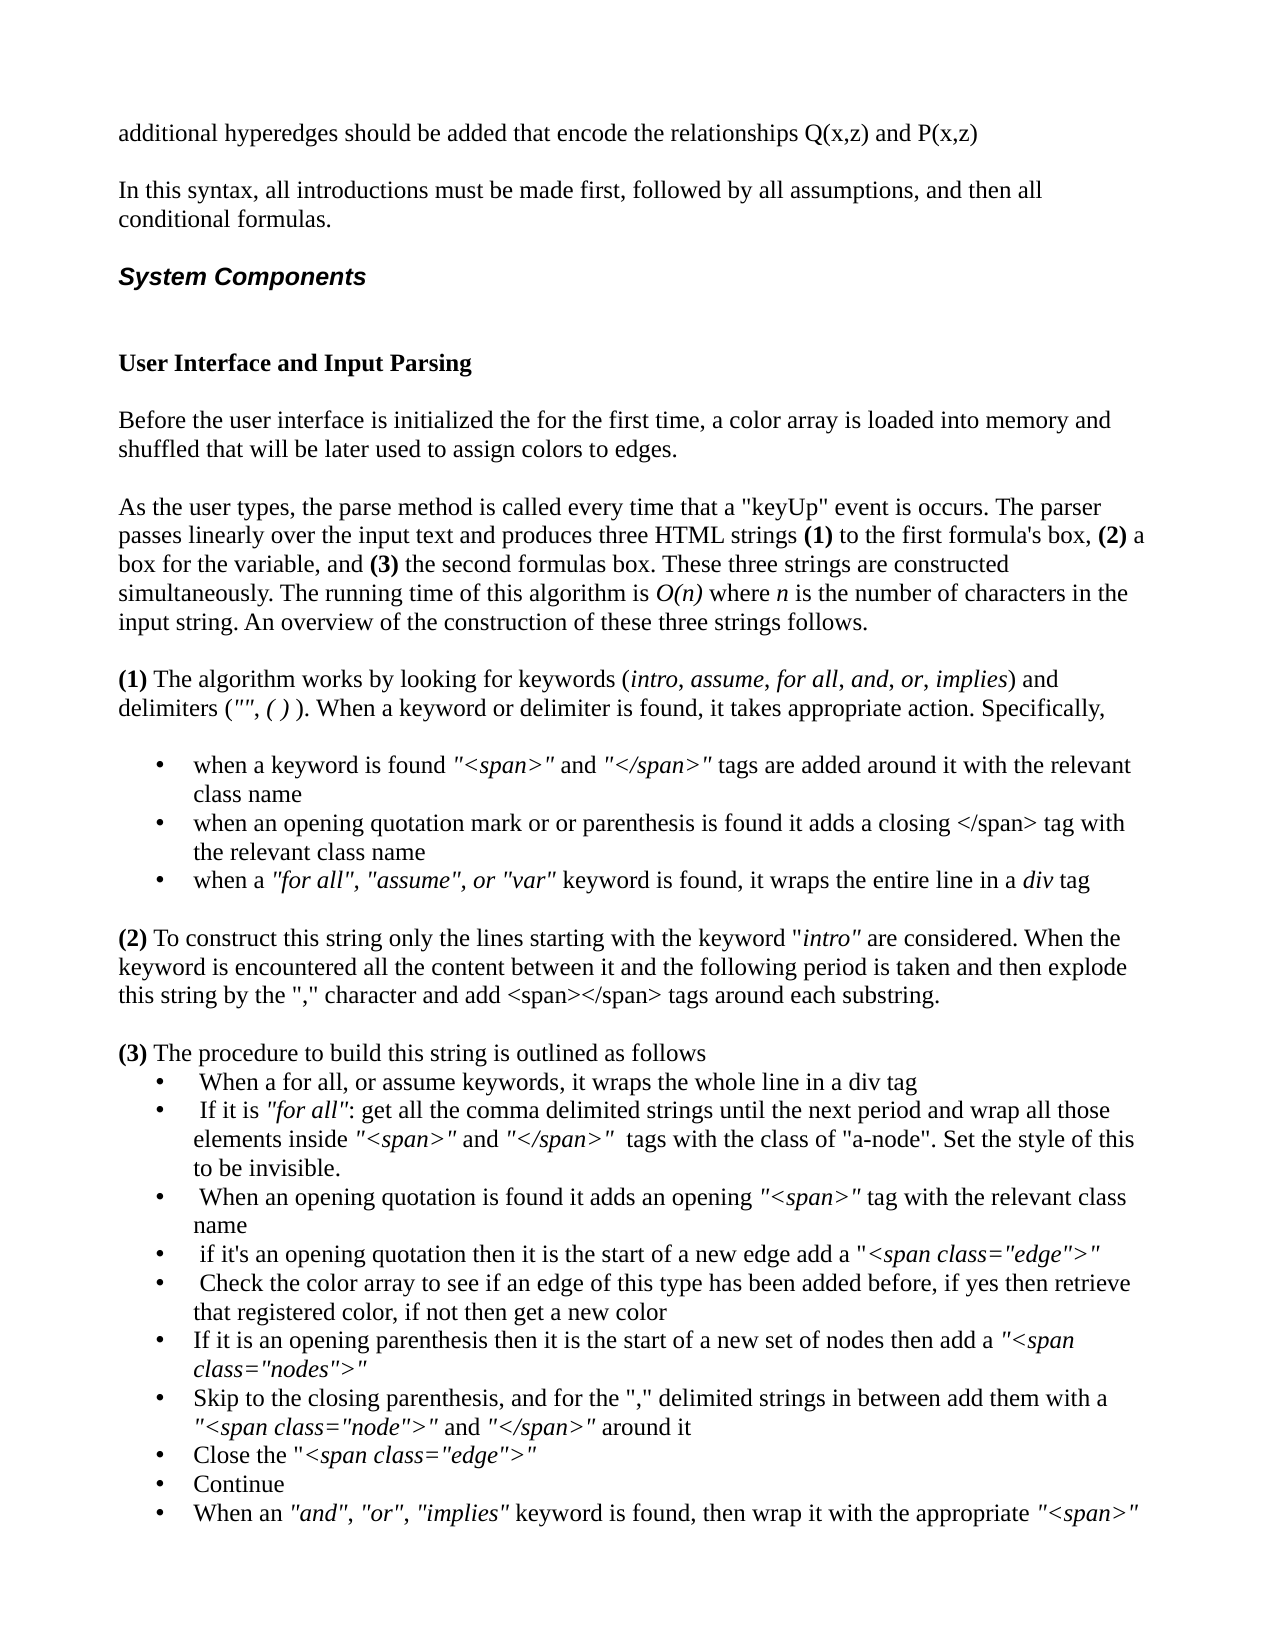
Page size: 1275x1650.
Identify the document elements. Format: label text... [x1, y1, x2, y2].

list When an "and", "or", "implies" keyword is found, then wrap it with the appropriate "<span>" [156, 1498, 1157, 1527]
text User Interface and Input Parsing [118, 348, 1157, 377]
list When a for all, or assume keywords, it wraps the whole line in a div tag [156, 1067, 1157, 1096]
list Skip to the closing parenthesis, and for the "," delimited strings in between add them with a "<span class="node">" and "</span>" around it [156, 1383, 1157, 1441]
list When an opening quotation is found it adds an opening "<span>" tag with the relevant class name [156, 1182, 1157, 1239]
text (1) The algorithm works by looking for keywords (intro, assume, for all, and, or, implies) and delimiters ("", ( ) ). When a keyword or delimiter is found, it takes appropriate action. Specifically, [118, 664, 1157, 722]
text In this syntax, all introductions must be made first, followed by all assumptions, and then all conditional formulas. [118, 176, 1157, 233]
text additional hyperedges should be added that encode the relationships Q(x,z) and P(x,z) [118, 118, 1157, 147]
list If it is "for all": get all the comma delimited strings until the next period and wrap all those elements inside "<span>" and "</span>" tags with the class of "a-node". Set the style of this to be invisible. [156, 1096, 1157, 1182]
text (2) To construct this string only the lines starting with the keyword "intro" are considered. When the keyword is encountered all the content between it and the following period is taken and then explode this string by the "," character and add <span></span> tags around each substring. [118, 923, 1157, 1009]
list if it's an opening quotation then it is the start of a new edge add a "<span class="edge">" [156, 1239, 1157, 1268]
text System Components [118, 262, 1157, 291]
list when an opening quotation mark or or parenthesis is found it adds a closing </span> tag with the relevant class name [156, 808, 1157, 866]
list Continue [156, 1469, 1157, 1498]
list Check the color array to see if an edge of this type has been added before, if yes then retrieve that registered color, if not then get a new color [156, 1268, 1157, 1326]
list If it is an opening parenthesis then it is the start of a new set of nodes then add a "<span class="nodes">" [156, 1326, 1157, 1383]
list when a keyword is found "<span>" and "</span>" tags are added around it with the relevant class name [156, 751, 1157, 808]
list when a "for all", "assume", or "var" keyword is found, it wraps the entire line in a div tag [156, 866, 1157, 894]
text As the user types, the parse method is called every time that a "keyUp" event is occurs. The parser passes linearly over the input text and produces three HTML strings (1) to the first formula's box, (2) a box for the variable, and (3) the second formulas box. These three strings are constructed simultaneously. The running time of this algorithm is O(n) where n is the number of characters in the input string. An overview of the construction of these three strings follows. [118, 492, 1157, 636]
text (3) The procedure to build this string is outlined as follows [118, 1038, 1157, 1067]
list Close the "<span class="edge">" [156, 1441, 1157, 1469]
text Before the user interface is initialized the for the first time, a color array is loaded into memory and shuffled that will be later used to assign colors to edges. [118, 406, 1157, 463]
